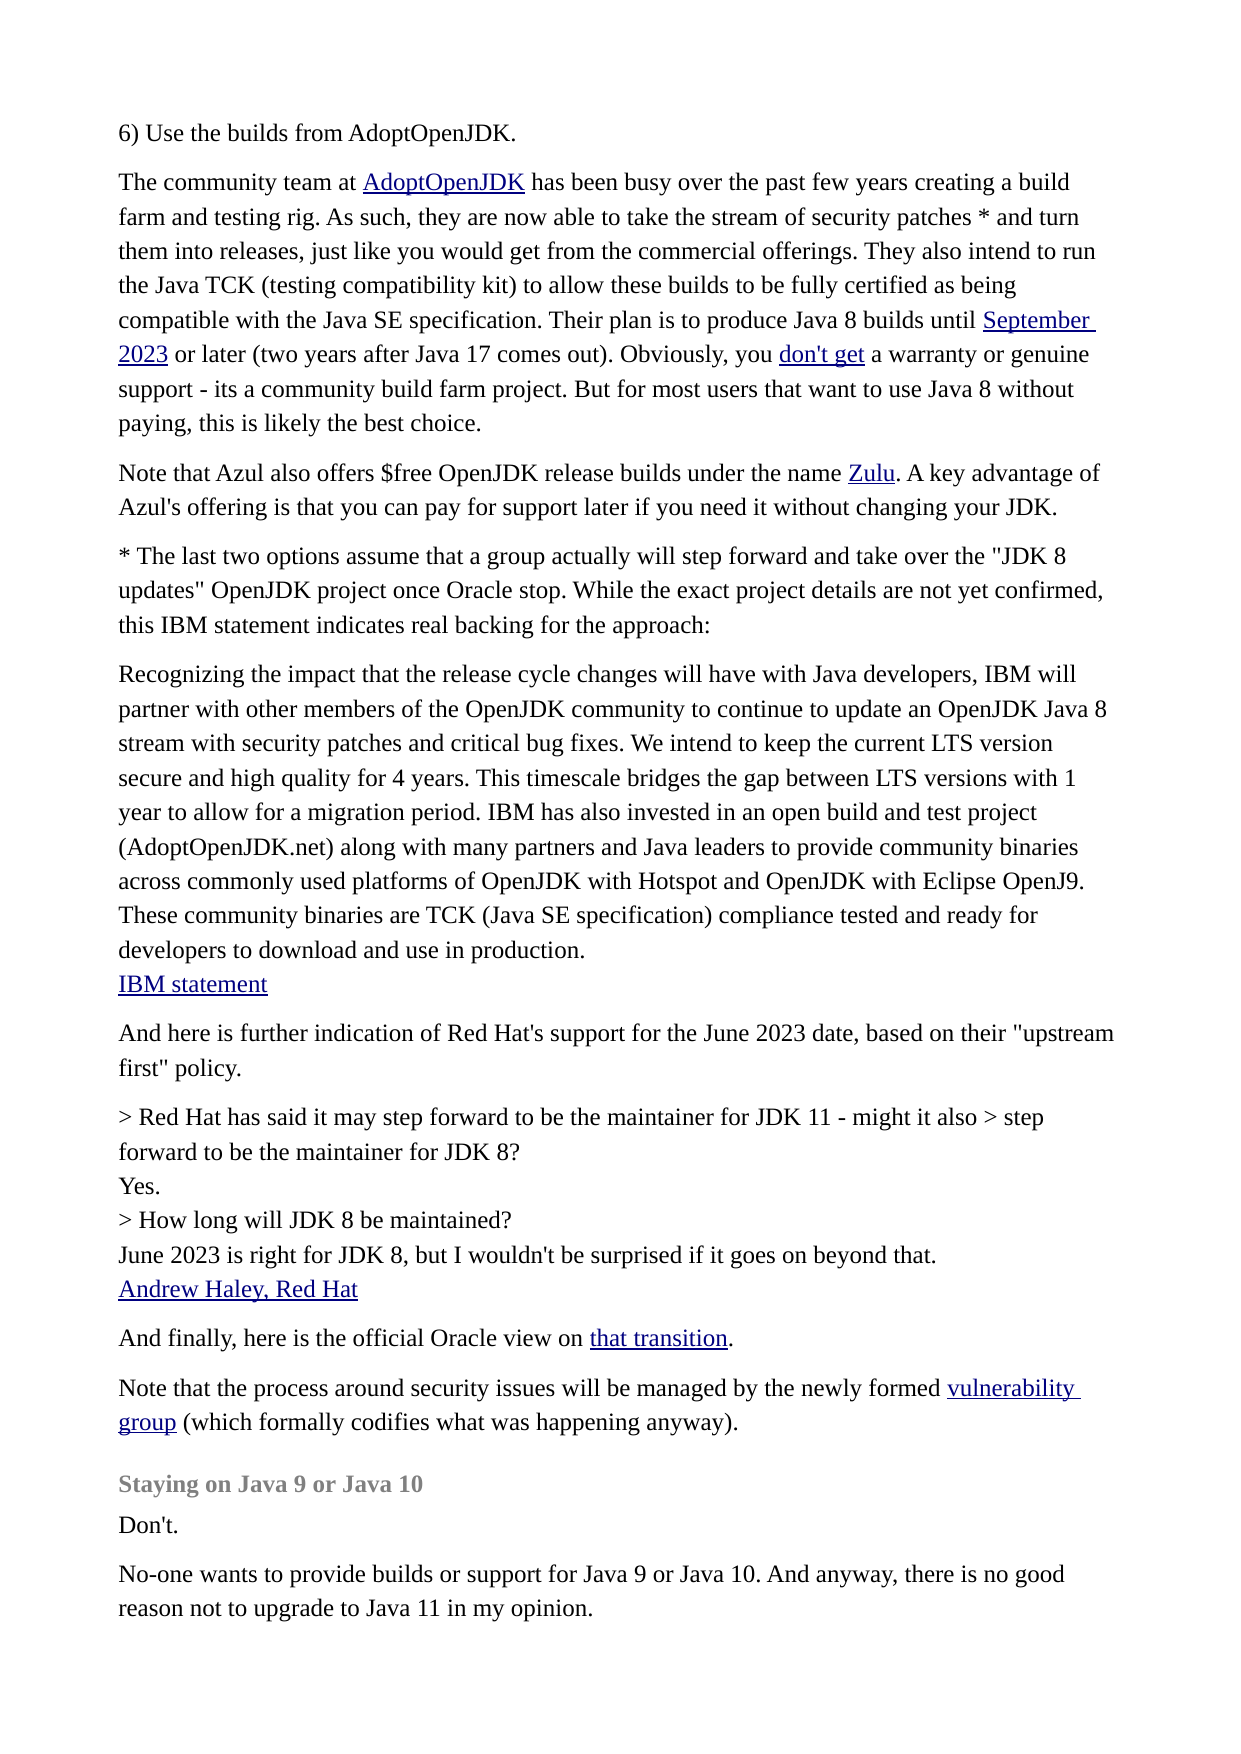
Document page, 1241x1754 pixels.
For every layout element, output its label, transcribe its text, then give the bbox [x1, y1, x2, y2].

text 6) Use the builds from AdoptOpenJDK. [118, 118, 1122, 147]
text * The last two options assume that a group actually will step forward and take over the "JDK 8 updates" OpenJDK project once Oracle stop. While the exact project details are not yet confirmed, this IBM statement indicates real backing for the approach: [118, 541, 1122, 639]
text Note that Azul also offers $free OpenJDK release builds under the name Zulu. A key advantage of Azul's offering is that you can pay for support later if you need it without changing your JDK. [118, 458, 1122, 521]
text No-one wants to provide builds or support for Java 9 or Java 10. And anyway, there is no good reason not to upgrade to Java 11 in my opinion. [118, 1559, 1122, 1622]
text And here is further indication of Red Hat's support for the June 2023 date, based on their "upstream first" policy. [118, 1018, 1122, 1082]
text > Red Hat has said it may step forward to be the maintainer for JDK 11 - might it also > step forward to be the maintainer for JDK 8? Yes. > How long will JDK 8 be maintained? June 2023 is right for JDK 8, but I wouldn't be surprised if it goes on beyond that. Andrew Haley, Red Hat [118, 1102, 1122, 1303]
text The community team at AdoptOpenJDK has been busy over the past few years creating a build farm and testing rig. As such, they are now able to take the stream of security patches * and turn them into releases, just like you would get from the commercial offerings. They also intend to run the Java TCK (testing compatibility kit) to allow these builds to be fully certified as being compatible with the Java SE specification. Their plan is to produce Java 8 builds until September 2023 or later (two years after Java 17 comes out). Obviously, you don't get a warranty or genuine support - its a community build farm project. But for most users that want to use Java 8 without paying, this is likely the best choice. [118, 167, 1122, 437]
text Recognizing the impact that the release cycle changes will have with Java developers, IBM will partner with other members of the OpenJDK community to continue to update an OpenJDK Java 8 stream with security patches and critical bug fixes. We intend to keep the current LTS version secure and high quality for 4 years. This timescale bridges the gap between LTS versions with 1 year to allow for a migration period. IBM has also invested in an open build and test project (AdoptOpenJDK.net) along with many partners and Java leaders to provide community binaries across commonly used platforms of OpenJDK with Hotspot and OpenJDK with Eclipse OpenJ9. These community binaries are TCK (Java SE specification) compliance tested and ready for developers to download and use in production. IBM statement [118, 659, 1122, 998]
subtitle Staying on Java 9 or Java 10 [118, 1469, 1122, 1497]
text And finally, here is the official Oracle view on that transition. [118, 1323, 1122, 1352]
text Don't. [118, 1510, 1122, 1539]
text Note that the process around security issues will be managed by the newly formed vulnerability group (which formally codifies what was happening anyway). [118, 1373, 1122, 1436]
